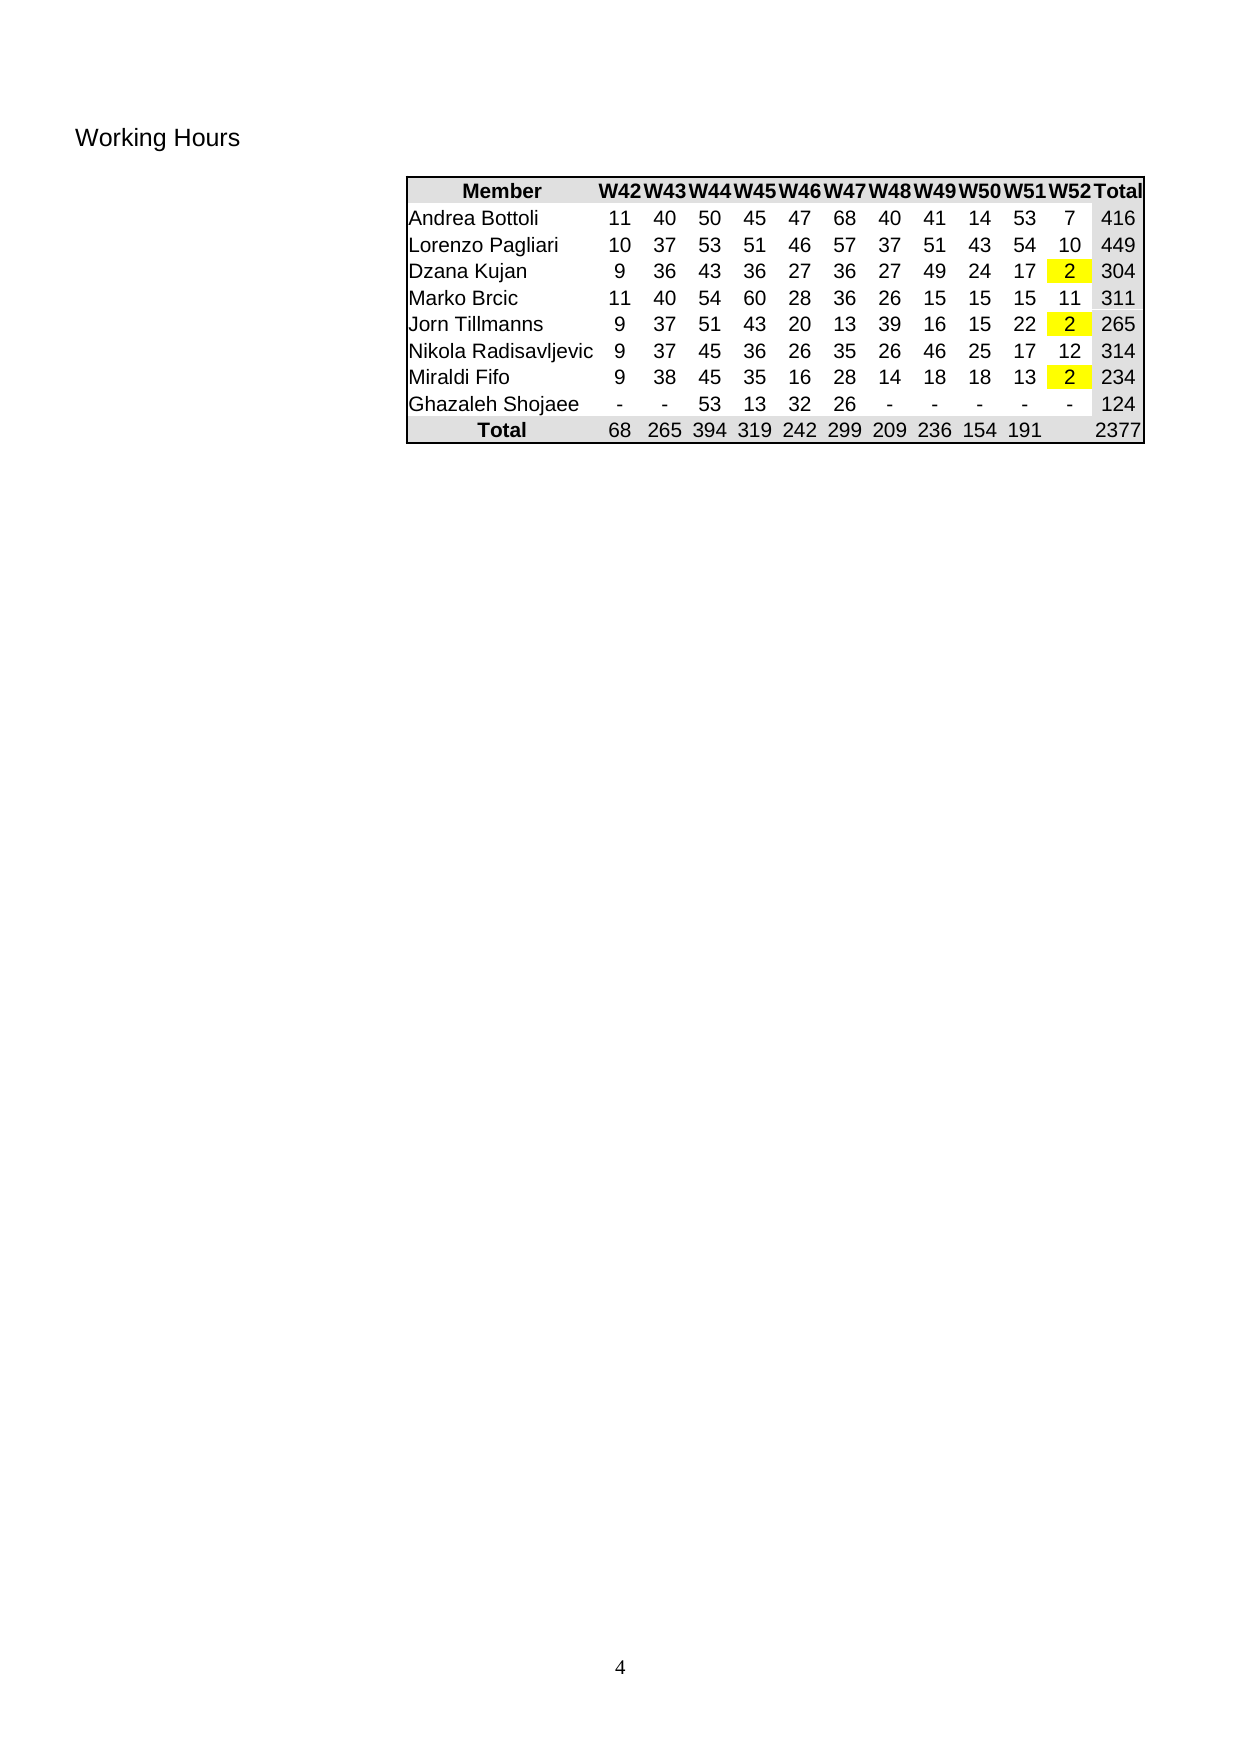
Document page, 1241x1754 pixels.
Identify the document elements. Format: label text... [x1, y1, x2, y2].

table_cell 16 [912, 310, 957, 336]
table_cell 9 [597, 336, 642, 363]
table_header W46 [777, 178, 822, 203]
table_cell 11 [597, 203, 642, 230]
table_cell 45 [732, 203, 777, 230]
table_cell 53 [1002, 203, 1047, 230]
table_cell 38 [642, 363, 687, 389]
table_cell 43 [687, 256, 732, 283]
table_cell 7 [1047, 203, 1092, 230]
table_header Member [408, 178, 597, 203]
table_cell 20 [777, 310, 822, 336]
table_cell 18 [912, 363, 957, 389]
table_cell 9 [597, 256, 642, 283]
table_cell 68 [597, 416, 642, 442]
table_header W44 [687, 178, 732, 203]
table_cell - [1047, 389, 1092, 416]
table_cell 124 [1092, 389, 1143, 416]
table_cell 40 [867, 203, 912, 230]
table_cell Lorenzo Pagliari [408, 230, 597, 256]
table_cell 57 [822, 230, 867, 256]
table_cell 36 [822, 283, 867, 309]
table_cell Miraldi Fifo [408, 363, 597, 389]
table_cell 37 [867, 230, 912, 256]
table_cell 36 [822, 256, 867, 283]
table_cell 17 [1002, 256, 1047, 283]
table_cell 15 [957, 310, 1002, 336]
table_cell 15 [957, 283, 1002, 309]
table_cell 47 [777, 203, 822, 230]
table_cell 28 [822, 363, 867, 389]
table_cell 51 [687, 310, 732, 336]
table_cell 36 [732, 256, 777, 283]
table_cell 209 [867, 416, 912, 442]
table_cell 54 [1002, 230, 1047, 256]
table_header W48 [867, 178, 912, 203]
table_cell 449 [1092, 230, 1143, 256]
table_cell - [867, 389, 912, 416]
table_cell 234 [1092, 363, 1143, 389]
table_cell 37 [642, 310, 687, 336]
table_cell Nikola Radisavljevic [408, 336, 597, 363]
table_cell - [642, 389, 687, 416]
table_cell 27 [867, 256, 912, 283]
table_cell 10 [1047, 230, 1092, 256]
table_cell 299 [822, 416, 867, 442]
table_cell 46 [912, 336, 957, 363]
table_cell 15 [1002, 283, 1047, 309]
table_cell 242 [777, 416, 822, 442]
table_cell 32 [777, 389, 822, 416]
table_cell 14 [867, 363, 912, 389]
table_cell 13 [732, 389, 777, 416]
table_cell 46 [777, 230, 822, 256]
table_cell 11 [1047, 283, 1092, 309]
table_cell - [912, 389, 957, 416]
table_cell 28 [777, 283, 822, 309]
table_cell 12 [1047, 336, 1092, 363]
table_cell 51 [912, 230, 957, 256]
table_cell 14 [957, 203, 1002, 230]
table_cell 37 [642, 230, 687, 256]
table_cell - [597, 389, 642, 416]
table_cell 304 [1092, 256, 1143, 283]
table_cell 40 [642, 203, 687, 230]
table_cell [1047, 416, 1092, 442]
table_cell 49 [912, 256, 957, 283]
table_cell 50 [687, 203, 732, 230]
table_cell 18 [957, 363, 1002, 389]
table_cell 26 [867, 336, 912, 363]
table_header W43 [642, 178, 687, 203]
table_header W52 [1047, 178, 1092, 203]
table_cell 41 [912, 203, 957, 230]
table_cell 2377 [1092, 416, 1143, 442]
table_cell 68 [822, 203, 867, 230]
table_cell 39 [867, 310, 912, 336]
text Working Hours [75, 123, 1165, 152]
table_cell 36 [732, 336, 777, 363]
table_cell Jorn Tillmanns [408, 310, 597, 336]
table_cell 13 [822, 310, 867, 336]
table_cell 22 [1002, 310, 1047, 336]
table_cell 26 [822, 389, 867, 416]
table_header W50 [957, 178, 1002, 203]
table_cell 9 [597, 363, 642, 389]
table_cell 9 [597, 310, 642, 336]
table_cell 265 [642, 416, 687, 442]
table_cell 35 [822, 336, 867, 363]
table_cell 17 [1002, 336, 1047, 363]
table_header W47 [822, 178, 867, 203]
table_cell 15 [912, 283, 957, 309]
table_cell 51 [732, 230, 777, 256]
table_cell Marko Brcic [408, 283, 597, 309]
table_cell 10 [597, 230, 642, 256]
table_cell 26 [777, 336, 822, 363]
table_cell 60 [732, 283, 777, 309]
table_cell 11 [597, 283, 642, 309]
table_cell 24 [957, 256, 1002, 283]
table_cell 54 [687, 283, 732, 309]
table_header W51 [1002, 178, 1047, 203]
table_cell 265 [1092, 310, 1143, 336]
table_header W49 [912, 178, 957, 203]
table_cell 53 [687, 230, 732, 256]
table_cell 45 [687, 363, 732, 389]
table_cell 319 [732, 416, 777, 442]
table_cell 314 [1092, 336, 1143, 363]
table_cell 416 [1092, 203, 1143, 230]
table_cell Andrea Bottoli [408, 203, 597, 230]
table_cell 16 [777, 363, 822, 389]
table_header Total [1092, 178, 1143, 203]
table_header W45 [732, 178, 777, 203]
table_cell 311 [1092, 283, 1143, 309]
table_cell 25 [957, 336, 1002, 363]
table_cell 154 [957, 416, 1002, 442]
table_header W42 [597, 178, 642, 203]
table_cell 37 [642, 336, 687, 363]
table_cell - [1002, 389, 1047, 416]
table_cell - [957, 389, 1002, 416]
table_cell 40 [642, 283, 687, 309]
table_cell 27 [777, 256, 822, 283]
table_cell 43 [732, 310, 777, 336]
table_cell 236 [912, 416, 957, 442]
table_cell 53 [687, 389, 732, 416]
table_cell Total [408, 416, 597, 442]
table_cell 43 [957, 230, 1002, 256]
table_cell 394 [687, 416, 732, 442]
table_cell 36 [642, 256, 687, 283]
table_cell Ghazaleh Shojaee [408, 389, 597, 416]
table_cell 13 [1002, 363, 1047, 389]
table_cell 45 [687, 336, 732, 363]
table_cell 35 [732, 363, 777, 389]
table_cell 191 [1002, 416, 1047, 442]
table_cell 26 [867, 283, 912, 309]
table_cell Dzana Kujan [408, 256, 597, 283]
